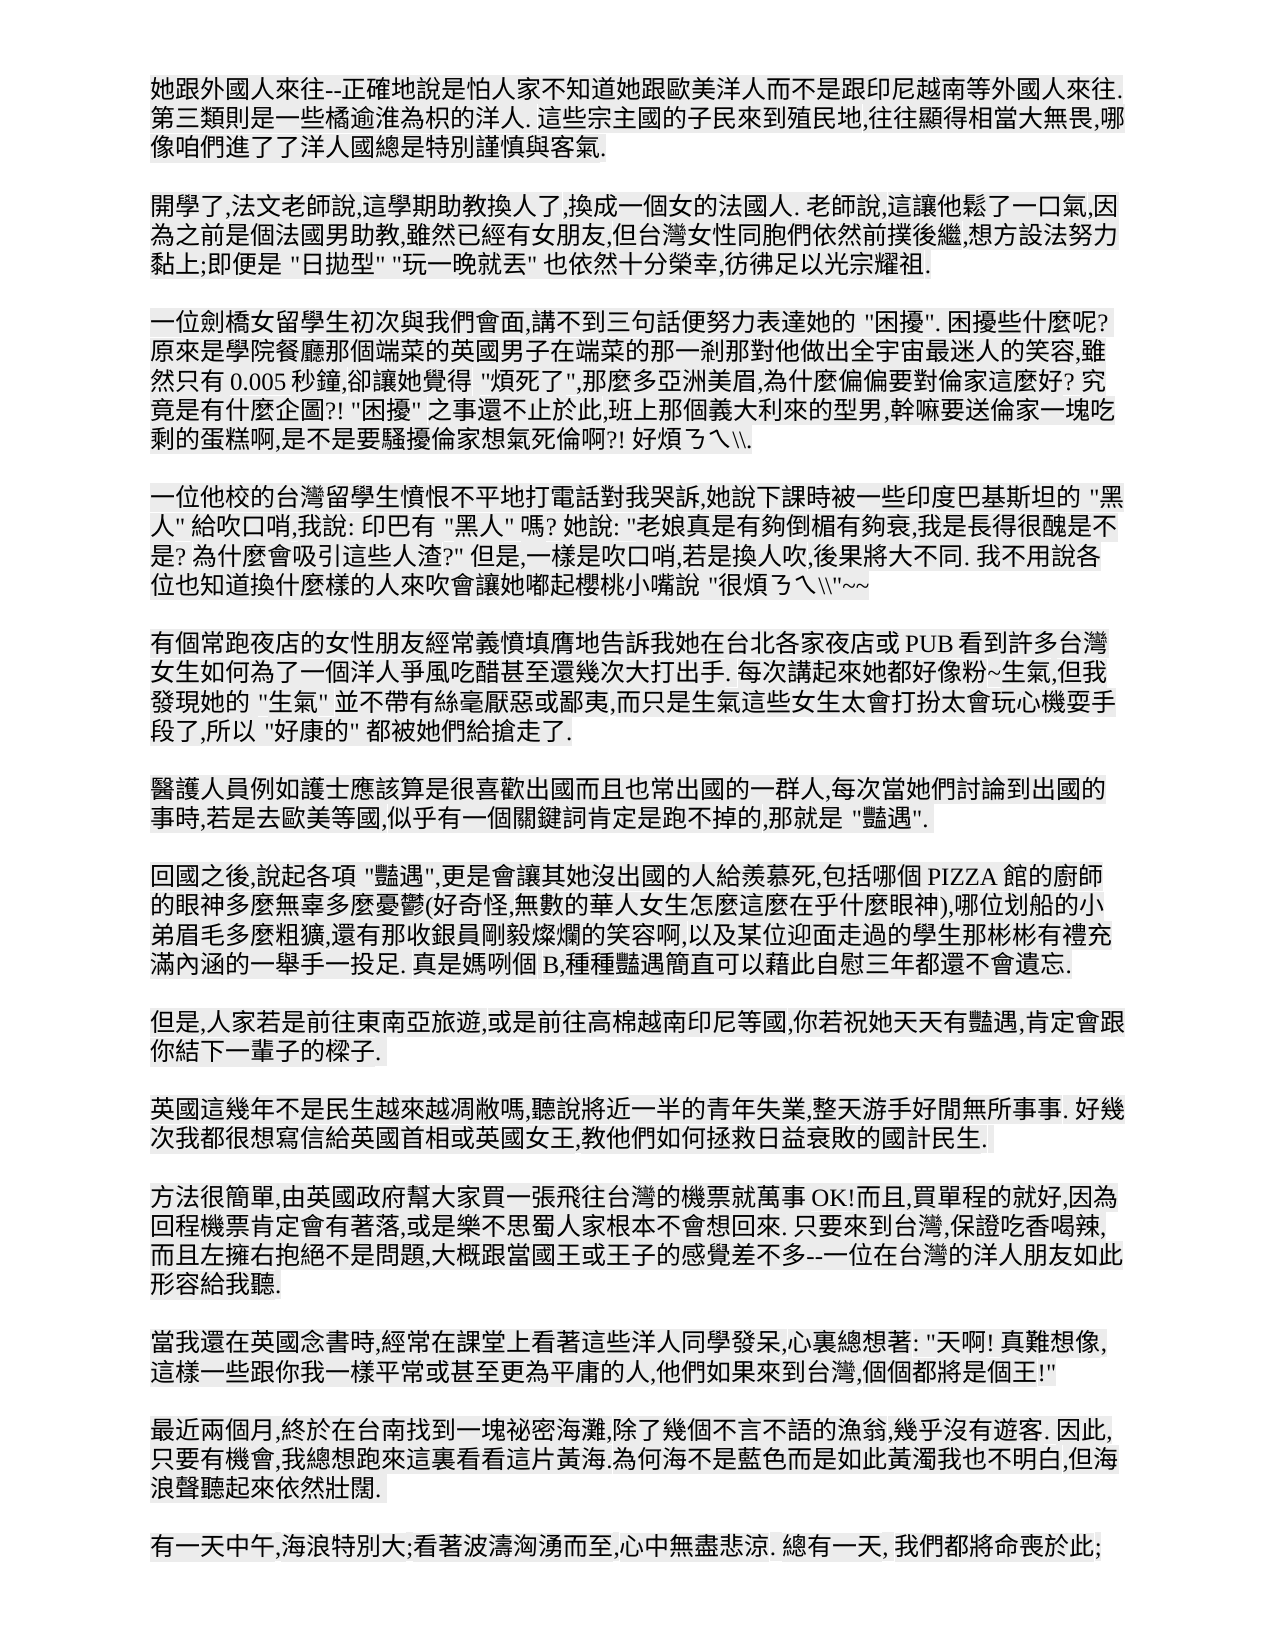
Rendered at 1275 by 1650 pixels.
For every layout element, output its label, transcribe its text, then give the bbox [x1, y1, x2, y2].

text 她跟外國人來往--正確地說是怕人家不知道她跟歐美洋人而不是跟印尼越南等外國人來往. 第三類則是一些橘逾淮為枳的洋人. 這些宗主國的子民來到殖民地,往往顯得相當大無畏,哪像咱們進了了洋人國總是特別謹慎與客氣. 開學了,法文老師說,這學期助教換人了,換成一個女的法國人. 老師說,這讓他鬆了一口氣,因為之前是個法國男助教,雖然已經有女朋友,但台灣女性同胞們依然前撲後繼,想方設法努力黏上;即便是 "日拋型" "玩一晚就丟" 也依然十分榮幸,彷彿足以光宗耀祖. 一位劍橋女留學生初次與我們會面,講不到三句話便努力表達她的 "困擾". 困擾些什麼呢? 原來是學院餐廳那個端菜的英國男子在端菜的那一剎那對他做出全宇宙最迷人的笑容,雖然只有0.005秒鐘,卻讓她覺得 "煩死了",那麼多亞洲美眉,為什麼偏偏要對倫家這麼好? 究竟是有什麼企圖?! "困擾" 之事還不止於此,班上那個義大利來的型男,幹嘛要送倫家一塊吃剩的蛋糕啊,是不是要騷擾倫家想氣死倫啊?! 好煩ㄋㄟ\\. 一位他校的台灣留學生憤恨不平地打電話對我哭訴,她說下課時被一些印度巴基斯坦的 "黑人" 給吹口哨,我說: 印巴有 "黑人" 嗎? 她說: "老娘真是有夠倒楣有夠衰,我是長得很醜是不是? 為什麼會吸引這些人渣?" 但是,一樣是吹口哨,若是換人吹,後果將大不同. 我不用說各位也知道換什麼樣的人來吹會讓她嘟起櫻桃小嘴說 "很煩ㄋㄟ\\"~~ 有個常跑夜店的女性朋友經常義憤填膺地告訴我她在台北各家夜店或PUB看到許多台灣女生如何為了一個洋人爭風吃醋甚至還幾次大打出手. 每次講起來她都好像粉~生氣,但我發現她的 "生氣" 並不帶有絲毫厭惡或鄙夷,而只是生氣這些女生太會打扮太會玩心機耍手段了,所以 "好康的" 都被她們給搶走了. 醫護人員例如護士應該算是很喜歡出國而且也常出國的一群人,每次當她們討論到出國的事時,若是去歐美等國,似乎有一個關鍵詞肯定是跑不掉的,那就是 "豔遇". 回國之後,說起各項 "豔遇",更是會讓其她沒出國的人給羨慕死,包括哪個PIZZA館的廚師的眼神多麼無辜多麼憂鬱(好奇怪,無數的華人女生怎麼這麼在乎什麼眼神),哪位划船的小弟眉毛多麼粗獷,還有那收銀員剛毅燦爛的笑容啊,以及某位迎面走過的學生那彬彬有禮充滿內涵的一舉手一投足. 真是媽咧個B,種種豔遇簡直可以藉此自慰三年都還不會遺忘. 但是,人家若是前往東南亞旅遊,或是前往高棉越南印尼等國,你若祝她天天有豔遇,肯定會跟你結下一輩子的樑子. 英國這幾年不是民生越來越凋敝嗎,聽說將近一半的青年失業,整天游手好閒無所事事. 好幾次我都很想寫信給英國首相或英國女王,教他們如何拯救日益衰敗的國計民生. 方法很簡單,由英國政府幫大家買一張飛往台灣的機票就萬事OK!而且,買單程的就好,因為回程機票肯定會有著落,或是樂不思蜀人家根本不會想回來. 只要來到台灣,保證吃香喝辣,而且左擁右抱絕不是問題,大概跟當國王或王子的感覺差不多--一位在台灣的洋人朋友如此形容給我聽. 當我還在英國念書時,經常在課堂上看著這些洋人同學發呆,心裏總想著: "天啊! 真難想像,這樣一些跟你我一樣平常或甚至更為平庸的人,他們如果來到台灣,個個都將是個王!" 最近兩個月,終於在台南找到一塊祕密海灘,除了幾個不言不語的漁翁,幾乎沒有遊客. 因此,只要有機會,我總想跑來這裏看看這片黃海.為何海不是藍色而是如此黃濁我也不明白,但海浪聲聽起來依然壯闊. 有一天中午,海浪特別大;看著波濤洶湧而至,心中無盡悲涼. 總有一天, 我們都將命喪於此; [150, 75, 1125, 1562]
